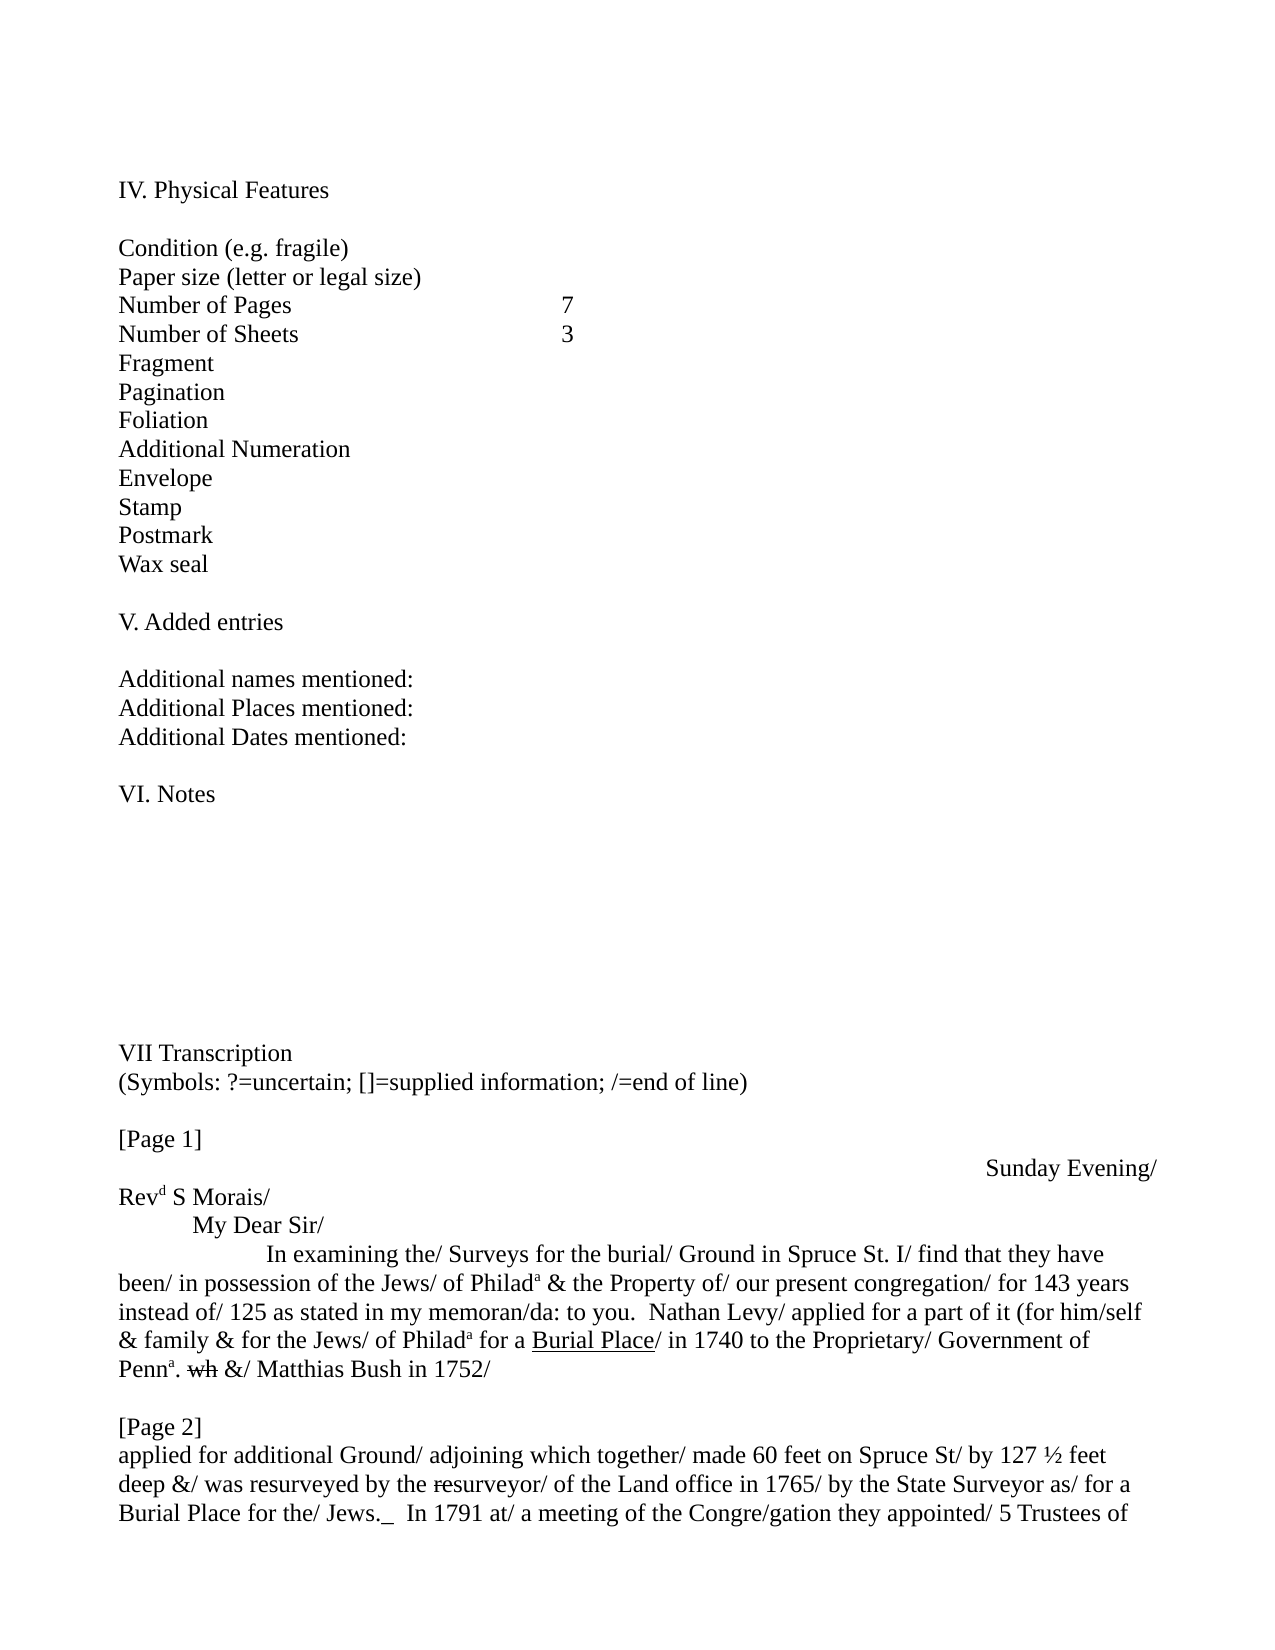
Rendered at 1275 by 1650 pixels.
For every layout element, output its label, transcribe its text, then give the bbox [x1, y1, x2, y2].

text Additional Dates mentioned: [118, 722, 1157, 751]
text [Page 2] [118, 1412, 1157, 1441]
text Fragment [118, 348, 1157, 377]
text Wax seal [118, 549, 1157, 578]
text applied for additional Ground/ adjoining which together/ made 60 feet on Spruce St/ by 127 ½ feet deep &/ was resurveyed by the resurveyor/ of the Land office in 1765/ by the State Surveyor as/ for a Burial Place for the/ Jews._ In 1791 at/ a meeting of the Congre/gation they appointed/ 5 Trustees of [118, 1441, 1157, 1527]
text Additional Places mentioned: [118, 693, 1157, 722]
text Pagination [118, 377, 1157, 406]
text In examining the/ Surveys for the burial/ Ground in Spruce St. I/ find that they have been/ in possession of the Jews/ of Philada & the Property of/ our present congregation/ for 143 years instead of/ 125 as stated in my memoran/da: to you. Nathan Levy/ applied for a part of it (for him/self & family & for the Jews/ of Philada for a Burial Place/ in 1740 to the Proprietary/ Government of Penna. wh &/ Matthias Bush in 1752/ [118, 1239, 1157, 1383]
text Envelope [118, 463, 1157, 492]
text Paper size (letter or legal size) [118, 262, 1157, 291]
text Additional Numeration [118, 434, 1157, 463]
text VII Transcription [118, 1038, 1157, 1067]
text [Page 1] [118, 1124, 1157, 1153]
text (Symbols: ?=uncertain; []=supplied information; /=end of line) [118, 1067, 1157, 1096]
text Postma rk [118, 521, 1157, 549]
text Number of Sheets 3 [118, 319, 1157, 348]
text VI. Notes [118, 779, 1157, 808]
text Sunday Evening/ [118, 1153, 1157, 1182]
text Condition (e.g. fragile) [118, 233, 1157, 262]
text Additional names mentioned: [118, 664, 1157, 693]
text V. Added entries [118, 607, 1157, 636]
text Revd S Morais/ [118, 1182, 1157, 1211]
text Foliation [118, 406, 1157, 434]
text My Dear Sir/ [118, 1211, 1157, 1239]
text IV. Physical Features [118, 176, 1157, 204]
text Number of Pages 7 [118, 291, 1157, 319]
text Stamp [118, 492, 1157, 521]
